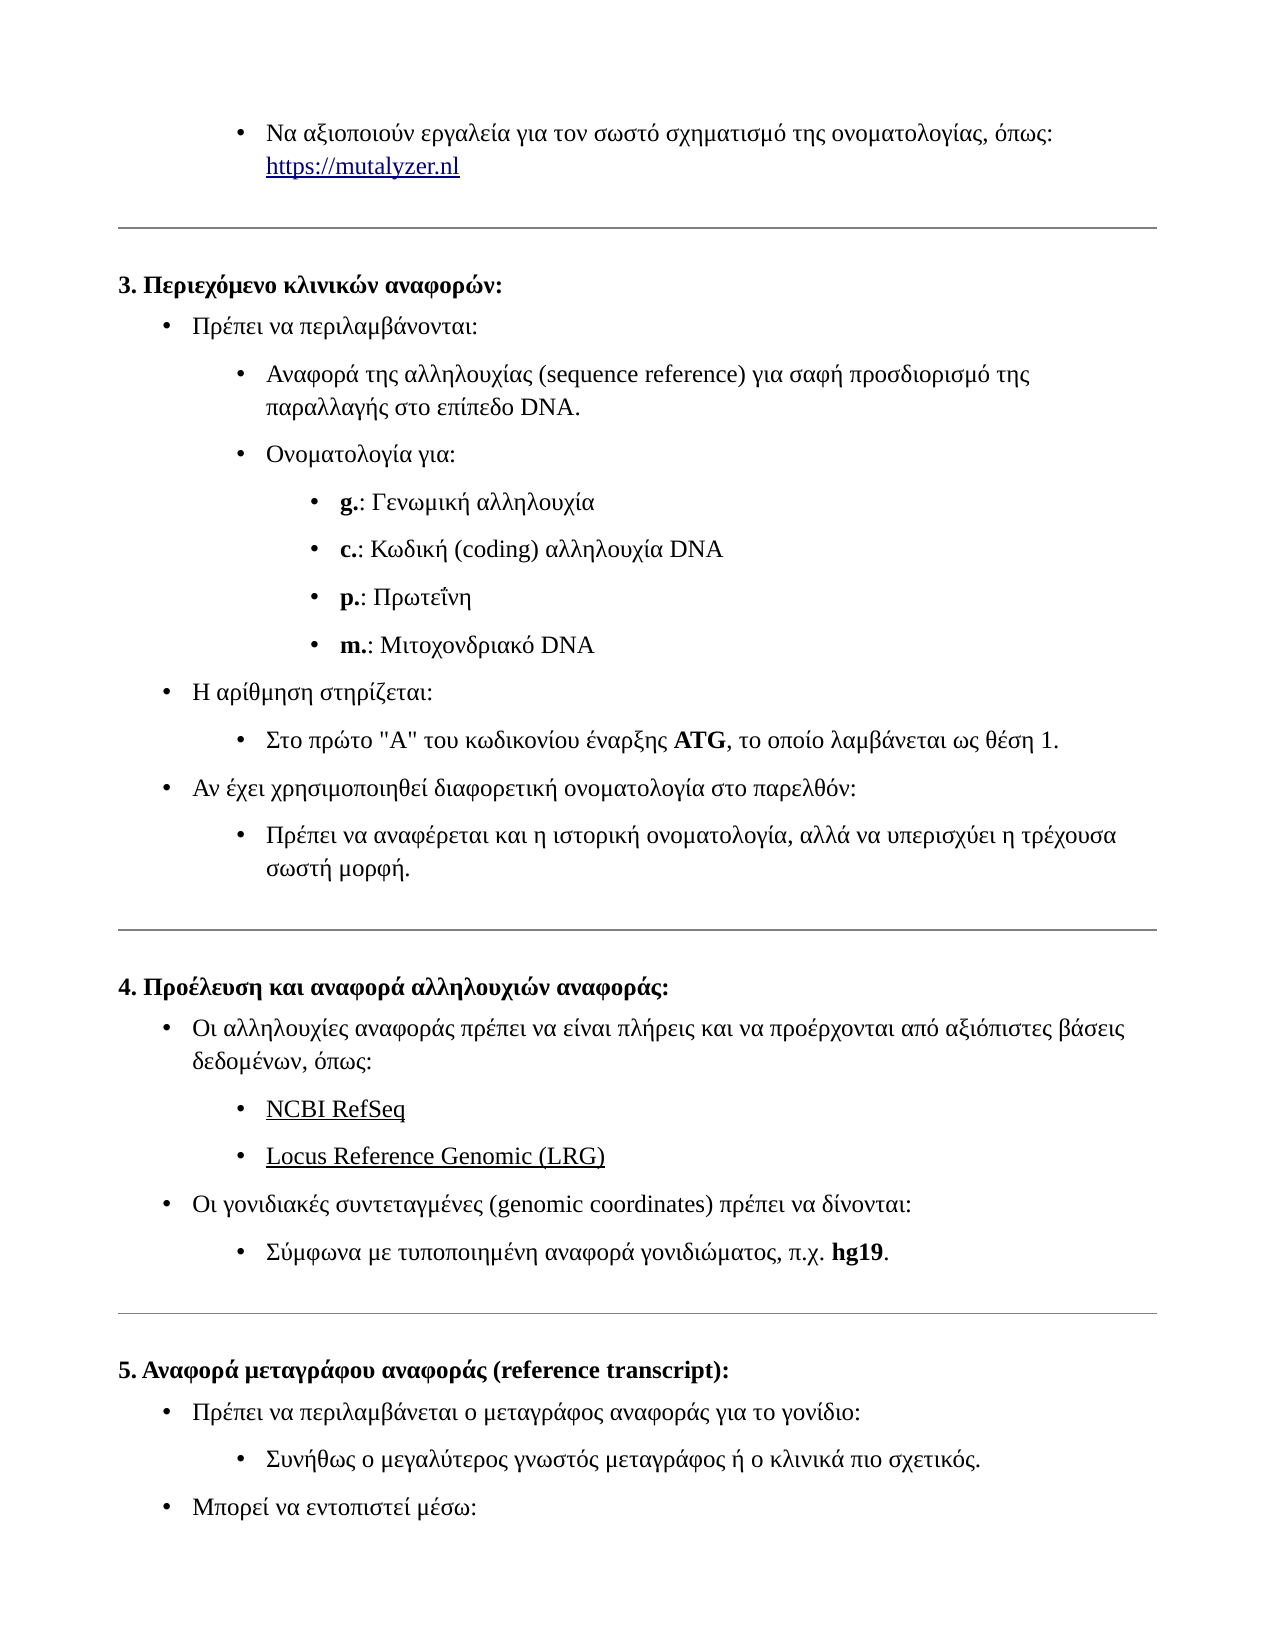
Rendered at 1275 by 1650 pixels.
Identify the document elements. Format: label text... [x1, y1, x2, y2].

list Η αρίθμηση στηρίζεται: [162, 677, 1157, 706]
list NCBI RefSeq [236, 1094, 1157, 1123]
list c.: Κωδική (coding) αλληλουχία DNA [310, 534, 1157, 563]
list Οι γονιδιακές συντεταγμένες (genomic coordinates) πρέπει να δίνονται: [162, 1189, 1157, 1218]
list Πρέπει να αναφέρεται και η ιστορική ονοματολογία, αλλά να υπερισχύει η τρέχουσα σωστή μορφή. [236, 820, 1157, 882]
list Αν έχει χρησιμοποιηθεί διαφορετική ονοματολογία στο παρελθόν: [162, 773, 1157, 801]
list Πρέπει να περιλαμβάνεται ο μεταγράφος αναφοράς για το γονίδιο: [162, 1397, 1157, 1425]
list Σύμφωνα με τυποποιημένη αναφορά γονιδιώματος, π.χ. hg19. [236, 1237, 1157, 1265]
list g.: Γενωμική αλληλουχία [310, 487, 1157, 516]
list Να αξιοποιούν εργαλεία για τον σωστό σχηματισμό της ονοματολογίας, όπως: https://mutalyzer.nl [236, 118, 1157, 180]
list Στο πρώτο "Α" του κωδικονίου έναρξης ATG, το οποίο λαμβάνεται ως θέση 1. [236, 725, 1157, 754]
list m.: Μιτοχονδριακό DNA [310, 630, 1157, 658]
subtitle 4. Προέλευση και αναφορά αλληλουχιών αναφοράς: [118, 972, 1157, 1001]
list p.: Πρωτεΐνη [310, 582, 1157, 611]
subtitle 5. Αναφορά μεταγράφου αναφοράς (reference transcript): [118, 1355, 1157, 1384]
list Συνήθως ο μεγαλύτερος γνωστός μεταγράφος ή ο κλινικά πιο σχετικός. [236, 1444, 1157, 1473]
list Ονοματολογία για: [236, 439, 1157, 468]
list Αναφορά της αλληλουχίας (sequence reference) για σαφή προσδιορισμό της παραλλαγής στο επίπεδο DNA. [236, 359, 1157, 421]
list Μπορεί να εντοπιστεί μέσω: [162, 1492, 1157, 1521]
subtitle 3. Περιεχόμενο κλινικών αναφορών: [118, 270, 1157, 299]
list Οι αλληλουχίες αναφοράς πρέπει να είναι πλήρεις και να προέρχονται από αξιόπιστες βάσεις δεδομένων, όπως: [162, 1013, 1157, 1075]
list Locus Reference Genomic (LRG) [236, 1141, 1157, 1170]
list Πρέπει να περιλαμβάνονται: [162, 311, 1157, 340]
